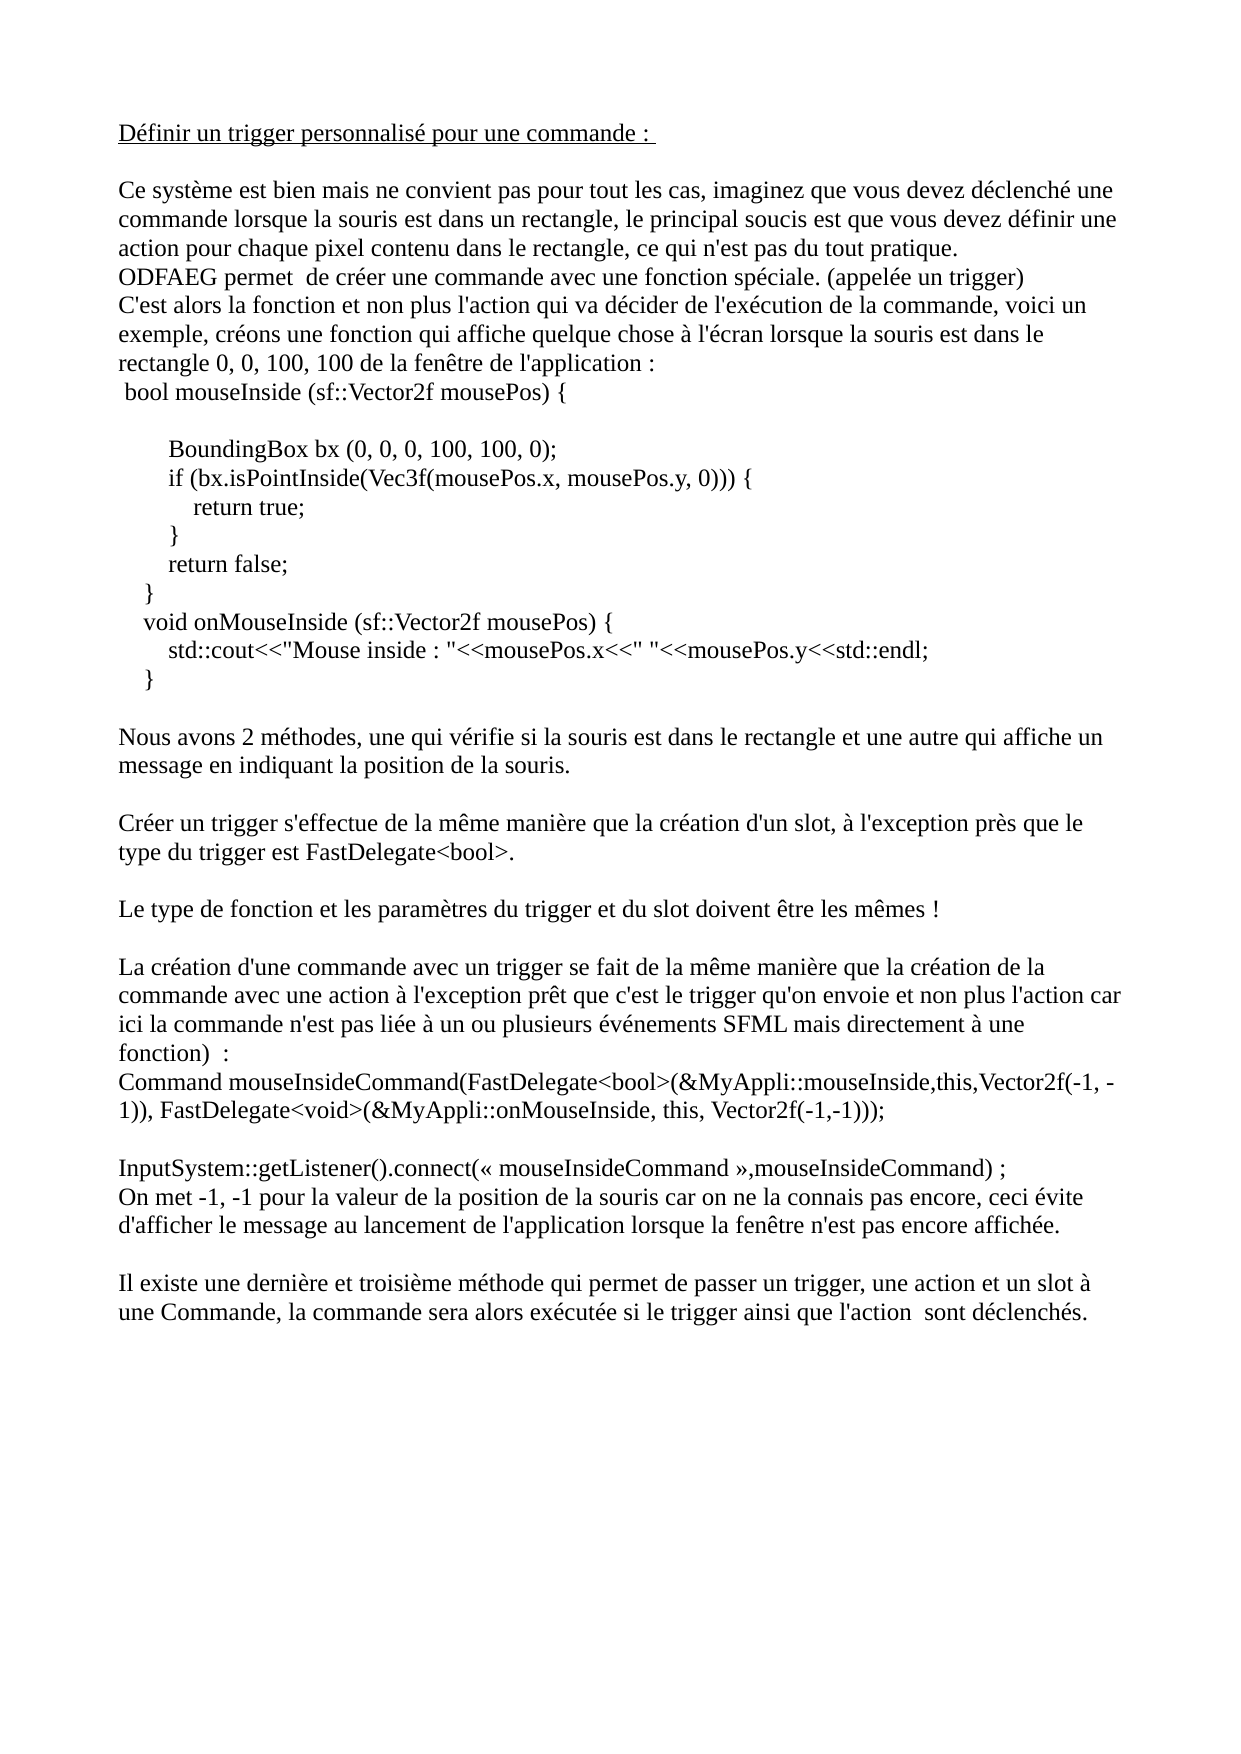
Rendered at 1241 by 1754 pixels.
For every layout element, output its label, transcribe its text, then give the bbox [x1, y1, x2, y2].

text BoundingBox bx (0, 0, 0, 100, 100, 0); [118, 434, 1122, 463]
text Nous avons 2 méthodes, une qui vérifie si la souris est dans le rectangle et une autre qui affiche un message en indiquant la position de la souris. [118, 722, 1122, 779]
text Le type de fonction et les paramètres du trigger et du slot doivent être les mêmes ! [118, 894, 1122, 923]
text ODFAEG permet de créer une commande avec une fonction spéciale. (appelée un trigger) [118, 262, 1122, 291]
text if (bx.isPointInside(Vec3f(mousePos.x, mousePos.y, 0))) { [118, 463, 1122, 492]
text Command mouseInsideCommand(FastDelegate<bool>(&MyAppli::mouseInside,this,Vector2f(-1, -1)), FastDelegate<void>(&MyAppli::onMouseInside, this, Vector2f(-1,-1))); [118, 1067, 1122, 1124]
text Ce système est bien mais ne convient pas pour tout les cas, imaginez que vous devez déclenché une commande lorsque la souris est dans un rectangle, le principal soucis est que vous devez définir une action pour chaque pixel contenu dans le rectangle, ce qui n'est pas du tout pratique. [118, 176, 1122, 262]
text } [118, 578, 1122, 607]
text InputSystem::getListener().connect(« mouseInsideCommand »,mouseInsideCommand) ; [118, 1153, 1122, 1182]
text Définir un trigger personnalisé pour une commande : [118, 118, 1122, 147]
text } [118, 664, 1122, 693]
text Il existe une dernière et troisième méthode qui permet de passer un trigger, une action et un slot à une Commande, la commande sera alors exécutée si le trigger ainsi que l'action sont déclenchés. [118, 1268, 1122, 1326]
text std::cout<<"Mouse inside : "<<mousePos.x<<" "<<mousePos.y<<std::endl; [118, 636, 1122, 664]
text return false; [118, 549, 1122, 578]
text } [118, 521, 1122, 549]
text Créer un trigger s'effectue de la même manière que la création d'un slot, à l'exception près que le type du trigger est FastDelegate<bool>. [118, 808, 1122, 866]
text bool mouseInside (sf::Vector2f mousePos) { [118, 377, 1122, 406]
text C'est alors la fonction et non plus l'action qui va décider de l'exécution de la commande, voici un exemple, créons une fonction qui affiche quelque chose à l'écran lorsque la souris est dans le rectangle 0, 0, 100, 100 de la fenêtre de l'application : [118, 291, 1122, 377]
text return true; [118, 492, 1122, 521]
text void onMouseInside (sf::Vector2f mousePos) { [118, 607, 1122, 636]
text On met -1, -1 pour la valeur de la position de la souris car on ne la connais pas encore, ceci évite d'afficher le message au lancement de l'application lorsque la fenêtre n'est pas encore affichée. [118, 1182, 1122, 1239]
text La création d'une commande avec un trigger se fait de la même manière que la création de la commande avec une action à l'exception prêt que c'est le trigger qu'on envoie et non plus l'action car ici la commande n'est pas liée à un ou plusieurs événements SFML mais directement à une fonction) : [118, 952, 1122, 1067]
